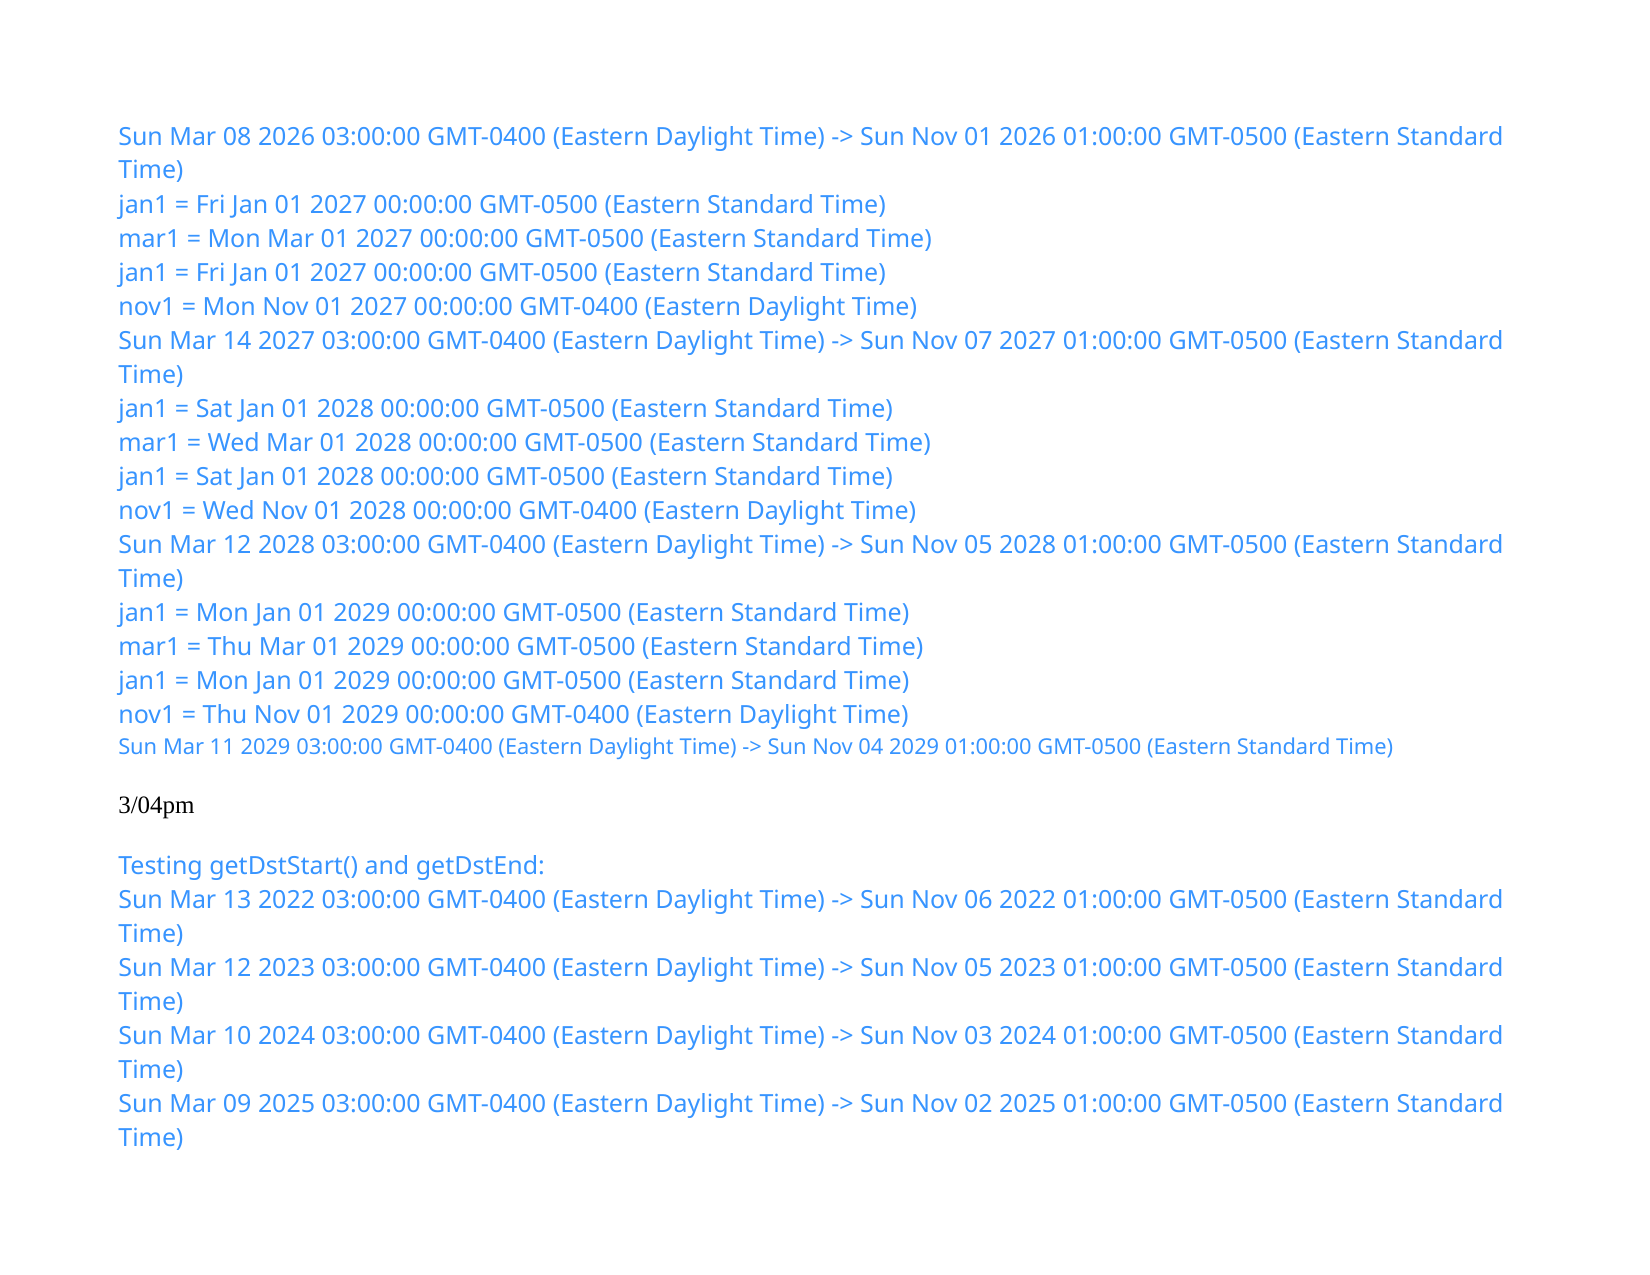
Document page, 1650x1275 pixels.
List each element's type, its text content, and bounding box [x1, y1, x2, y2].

text Sun Mar 12 2028 03:00:00 GMT-0400 (Eastern Daylight Time) -> Sun Nov 05 2028 01:00:00 GMT-0500 (Eastern Standard Time) [118, 527, 1526, 595]
text Testing getDstStart() and getDstEnd: [118, 847, 1526, 881]
text jan1 = Fri Jan 01 2027 00:00:00 GMT-0500 (Eastern Standard Time) [118, 186, 1526, 220]
text Sun Mar 08 2026 03:00:00 GMT-0400 (Eastern Daylight Time) -> Sun Nov 01 2026 01:00:00 GMT-0500 (Eastern Standard Time) [118, 118, 1526, 186]
text Sun Mar 10 2024 03:00:00 GMT-0400 (Eastern Daylight Time) -> Sun Nov 03 2024 01:00:00 GMT-0500 (Eastern Standard Time) [118, 1018, 1526, 1086]
text Sun Mar 12 2023 03:00:00 GMT-0400 (Eastern Daylight Time) -> Sun Nov 05 2023 01:00:00 GMT-0500 (Eastern Standard Time) [118, 949, 1526, 1018]
text Sun Mar 13 2022 03:00:00 GMT-0400 (Eastern Daylight Time) -> Sun Nov 06 2022 01:00:00 GMT-0500 (Eastern Standard Time) [118, 881, 1526, 949]
text jan1 = Sat Jan 01 2028 00:00:00 GMT-0500 (Eastern Standard Time) [118, 459, 1526, 493]
text jan1 = Sat Jan 01 2028 00:00:00 GMT-0500 (Eastern Standard Time) [118, 391, 1526, 425]
text nov1 = Wed Nov 01 2028 00:00:00 GMT-0400 (Eastern Daylight Time) [118, 493, 1526, 527]
text 3/04pm [118, 790, 1532, 818]
text mar1 = Mon Mar 01 2027 00:00:00 GMT-0500 (Eastern Standard Time) [118, 220, 1526, 254]
text Sun Mar 11 2029 03:00:00 GMT-0400 (Eastern Daylight Time) -> Sun Nov 04 2029 01:00:00 GMT-0500 (Eastern Standard Time) [118, 731, 1526, 761]
text Sun Mar 09 2025 03:00:00 GMT-0400 (Eastern Daylight Time) -> Sun Nov 02 2025 01:00:00 GMT-0500 (Eastern Standard Time) [118, 1086, 1526, 1154]
text jan1 = Mon Jan 01 2029 00:00:00 GMT-0500 (Eastern Standard Time) [118, 663, 1526, 697]
text mar1 = Thu Mar 01 2029 00:00:00 GMT-0500 (Eastern Standard Time) [118, 629, 1526, 663]
text Sun Mar 14 2027 03:00:00 GMT-0400 (Eastern Daylight Time) -> Sun Nov 07 2027 01:00:00 GMT-0500 (Eastern Standard Time) [118, 322, 1526, 391]
text mar1 = Wed Mar 01 2028 00:00:00 GMT-0500 (Eastern Standard Time) [118, 425, 1526, 459]
text nov1 = Thu Nov 01 2029 00:00:00 GMT-0400 (Eastern Daylight Time) [118, 697, 1526, 731]
text jan1 = Fri Jan 01 2027 00:00:00 GMT-0500 (Eastern Standard Time) [118, 254, 1526, 288]
text jan1 = Mon Jan 01 2029 00:00:00 GMT-0500 (Eastern Standard Time) [118, 595, 1526, 629]
text nov1 = Mon Nov 01 2027 00:00:00 GMT-0400 (Eastern Daylight Time) [118, 288, 1526, 322]
